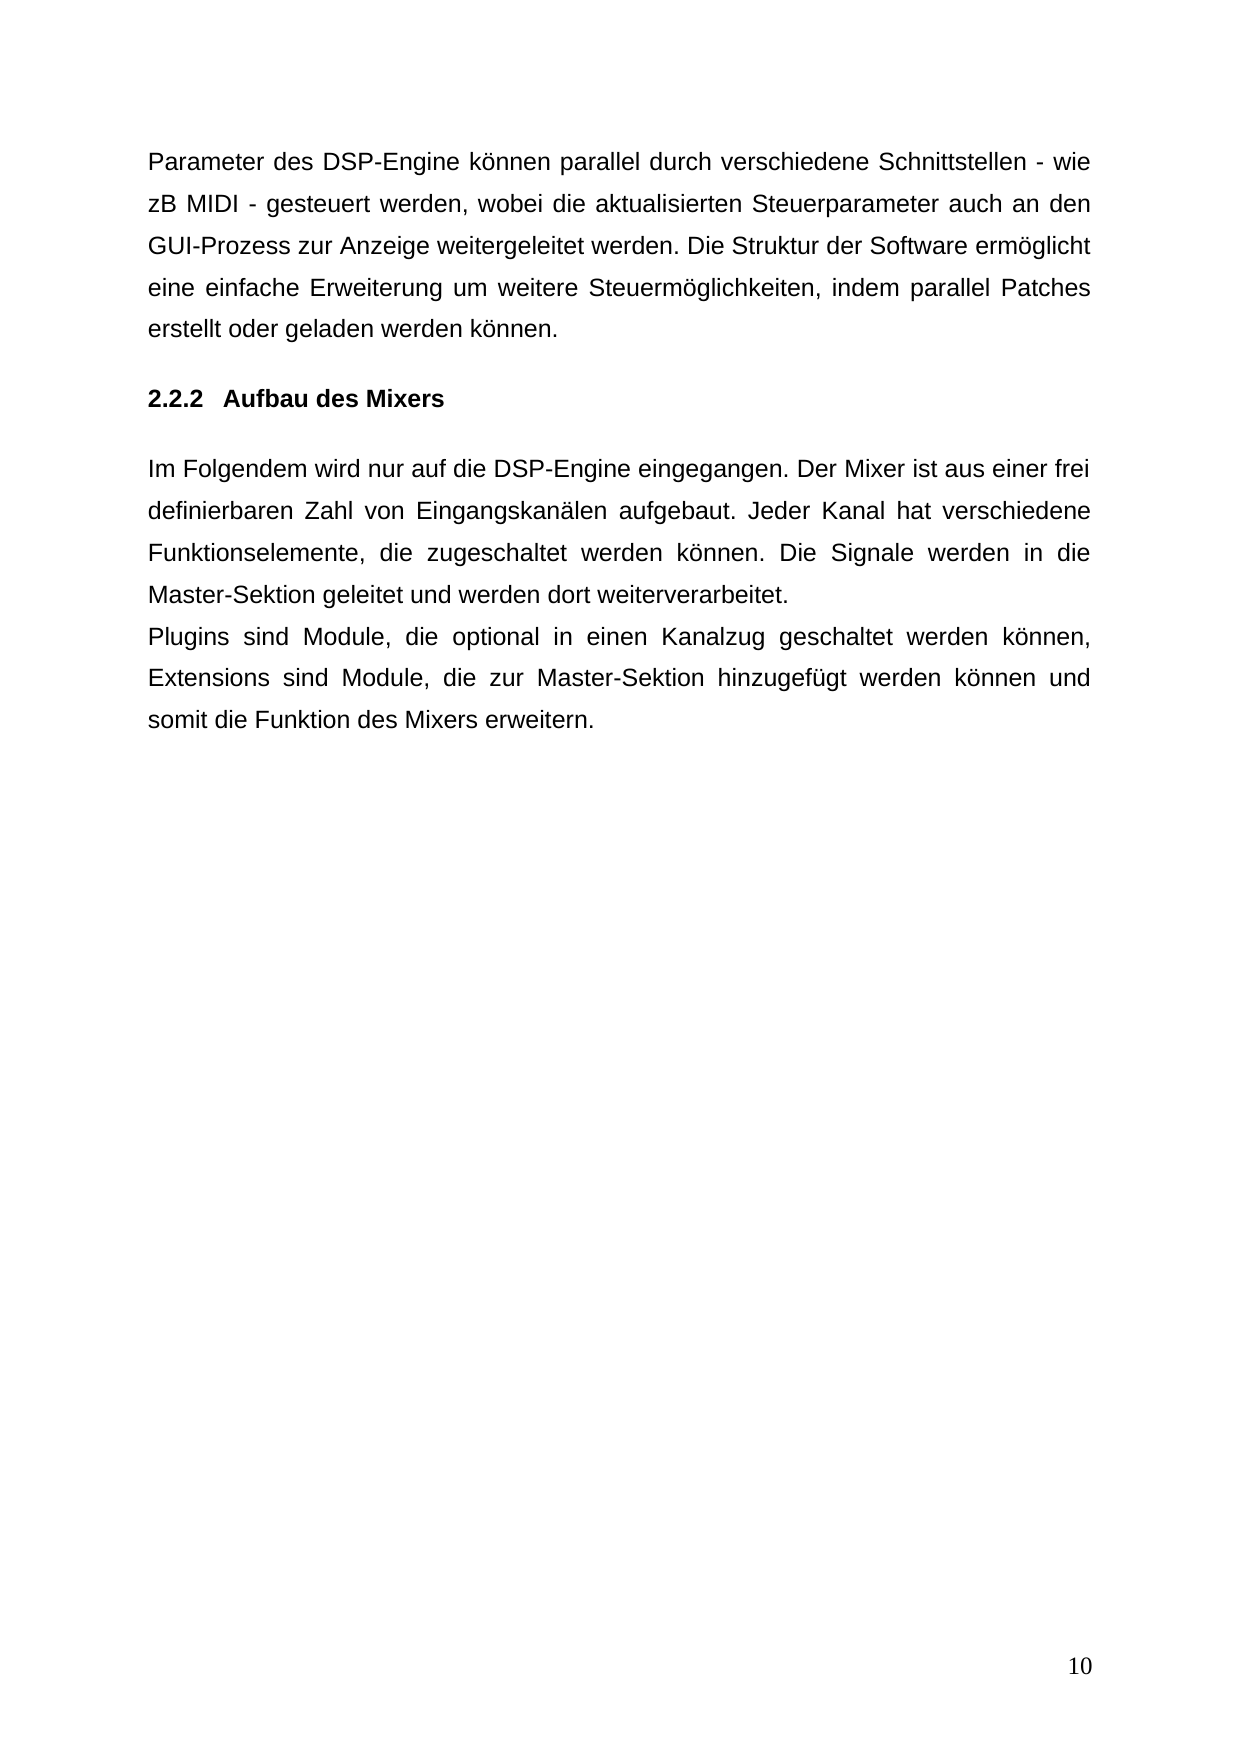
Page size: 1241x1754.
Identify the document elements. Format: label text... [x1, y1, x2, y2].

text Im Folgendem wird nur auf die DSP-Engine eingegangen. Der Mixer ist aus einer frei definierbaren Zahl von Eingangskanälen aufgebaut. Jeder Kanal hat verschiedene Funktionselemente, die zugeschaltet werden können. Die Signale werden in die Master-Sektion geleitet und werden dort weiterverarbeitet. [148, 455, 1092, 608]
text Parameter des DSP-Engine können parallel durch verschiedene Schnittstellen - wie zB MIDI - gesteuert werden, wobei die aktualisierten Steuerparameter auch an den GUI-Prozess zur Anzeige weitergeleitet werden. Die Struktur der Software ermöglicht eine einfache Erweiterung um weitere Steuermöglichkeiten, indem parallel Patches erstellt oder geladen werden können. [148, 148, 1092, 343]
text Plugins sind Module, die optional in einen Kanalzug geschaltet werden können, Extensions sind Module, die zur Master-Sektion hinzugefügt werden können und somit die Funktion des Mixers erweitern. [148, 622, 1092, 734]
subtitle Aufbau des Mixers [148, 385, 1092, 413]
